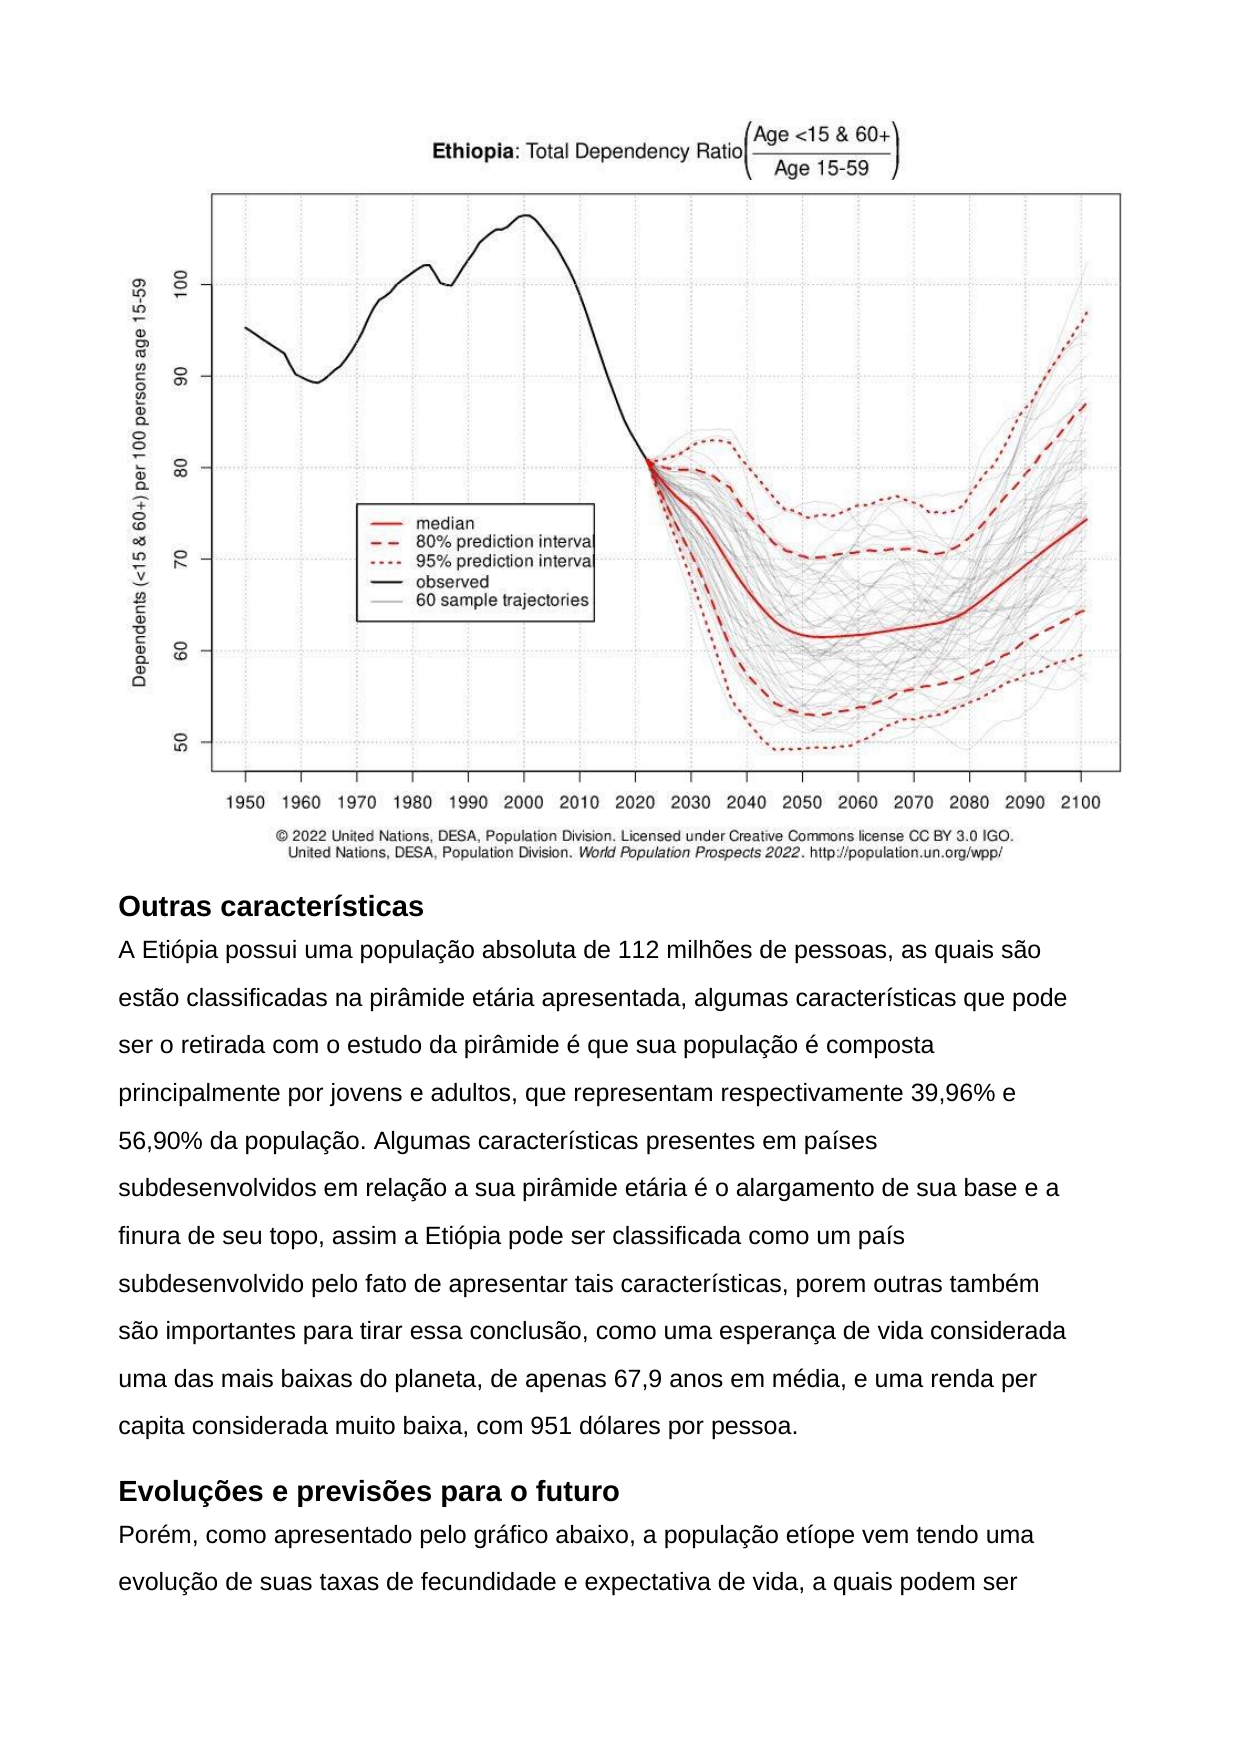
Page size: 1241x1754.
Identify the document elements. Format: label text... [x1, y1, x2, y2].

text principalmente por jovens e adultos, que representam respectivamente 39,96% e [118, 1078, 1122, 1107]
text ser o retirada com o estudo da pirâmide é que sua população é composta [118, 1031, 1122, 1059]
text finura de seu topo, assim a Etiópia pode ser classificada como um país [118, 1221, 1122, 1250]
text subdesenvolvido pelo fato de apresentar tais características, porem outras também [118, 1268, 1122, 1297]
subtitle Outras características [118, 889, 1122, 923]
text A Etiópia possui uma população absoluta de 112 milhões de pessoas, as quais são [118, 935, 1122, 964]
text capita considerada muito baixa, com 951 dólares por pessoa. [118, 1411, 1122, 1440]
text evolução de suas taxas de fecundidade e expectativa de vida, a quais podem ser [118, 1567, 1122, 1596]
text uma das mais baixas do planeta, de apenas 67,9 anos em média, e uma renda per [118, 1364, 1122, 1392]
text 56,90% da população. Algumas características presentes em países [118, 1126, 1122, 1154]
text estão classificadas na pirâmide etária apresentada, algumas características que pode [118, 983, 1122, 1012]
subtitle Evoluções e previsões para o futuro [118, 1473, 1122, 1507]
text são importantes para tirar essa conclusão, como uma esperança de vida considerada [118, 1316, 1122, 1345]
picture [118, 118, 1123, 863]
text subdesenvolvidos em relação a sua pirâmide etária é o alargamento de sua base e a [118, 1173, 1122, 1202]
text Porém, como apresentado pelo gráfico abaixo, a população etíope vem tendo uma [118, 1519, 1122, 1548]
